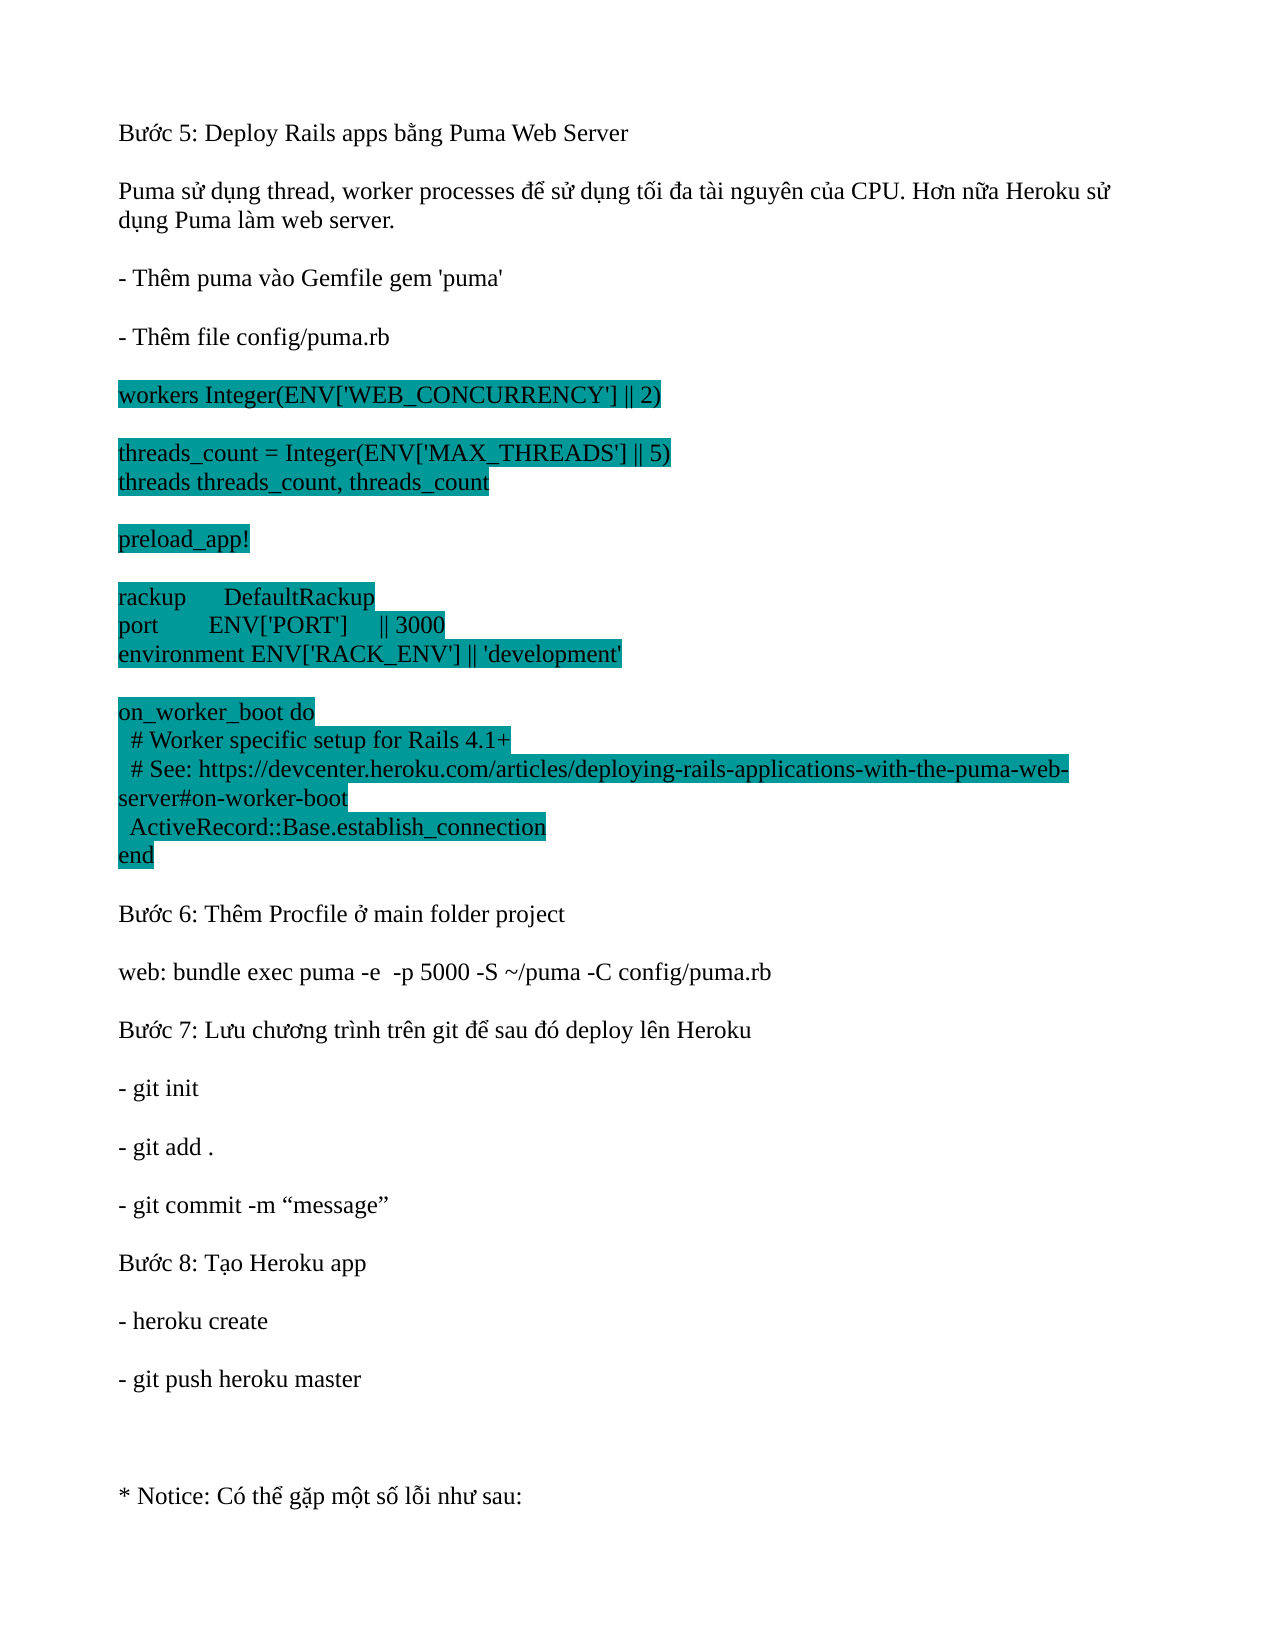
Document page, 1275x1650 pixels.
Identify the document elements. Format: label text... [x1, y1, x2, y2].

text - git commit -m “message” [118, 1190, 1157, 1219]
text - git add . [118, 1132, 1157, 1160]
text Puma sử dụng thread, worker processes để sử dụng tối đa tài nguyên của CPU. Hơn nữa Heroku sử dụng Puma làm web server. [118, 176, 1157, 234]
text end [118, 841, 1157, 869]
text # Worker specific setup for Rails 4.1+ [118, 726, 1157, 754]
text port ENV['PORT'] || 3000 [118, 611, 1157, 639]
text environment ENV['RACK_ENV'] || 'development' [118, 639, 1157, 668]
text threads_count = Integer(ENV['MAX_THREADS'] || 5) [118, 438, 1157, 467]
text - git init [118, 1073, 1157, 1102]
text on_worker_boot do [118, 697, 1157, 726]
text Bước 5: Deploy Rails apps bằng Puma Web Server [118, 118, 1157, 147]
text - Thêm file config/puma.rb [118, 322, 1157, 350]
text - git push heroku master [118, 1364, 1157, 1393]
text Bước 7: Lưu chương trình trên git để sau đó deploy lên Heroku [118, 1015, 1157, 1044]
text - Thêm puma vào Gemfile gem 'puma' [118, 263, 1157, 292]
text # See: https://devcenter.heroku.com/articles/deploying-rails-applications-with-the-puma-web-server#on-worker-boot [118, 754, 1157, 812]
text Bước 6: Thêm Procfile ở main folder project [118, 899, 1157, 927]
text web: bundle exec puma -e -p 5000 -S ~/puma -C config/puma.rb [118, 957, 1157, 986]
text - heroku create [118, 1306, 1157, 1335]
text preload_app! [118, 524, 1157, 553]
text Bước 8: Tạo Heroku app [118, 1248, 1157, 1277]
text workers Integer(ENV['WEB_CONCURRENCY'] || 2) [118, 380, 1157, 408]
text threads threads_count, threads_count [118, 467, 1157, 496]
text rackup DefaultRackup [118, 582, 1157, 611]
text ActiveRecord::Base.establish_connection [118, 812, 1157, 841]
text * Notice: Có thể gặp một số lỗi như sau: [118, 1481, 1157, 1510]
